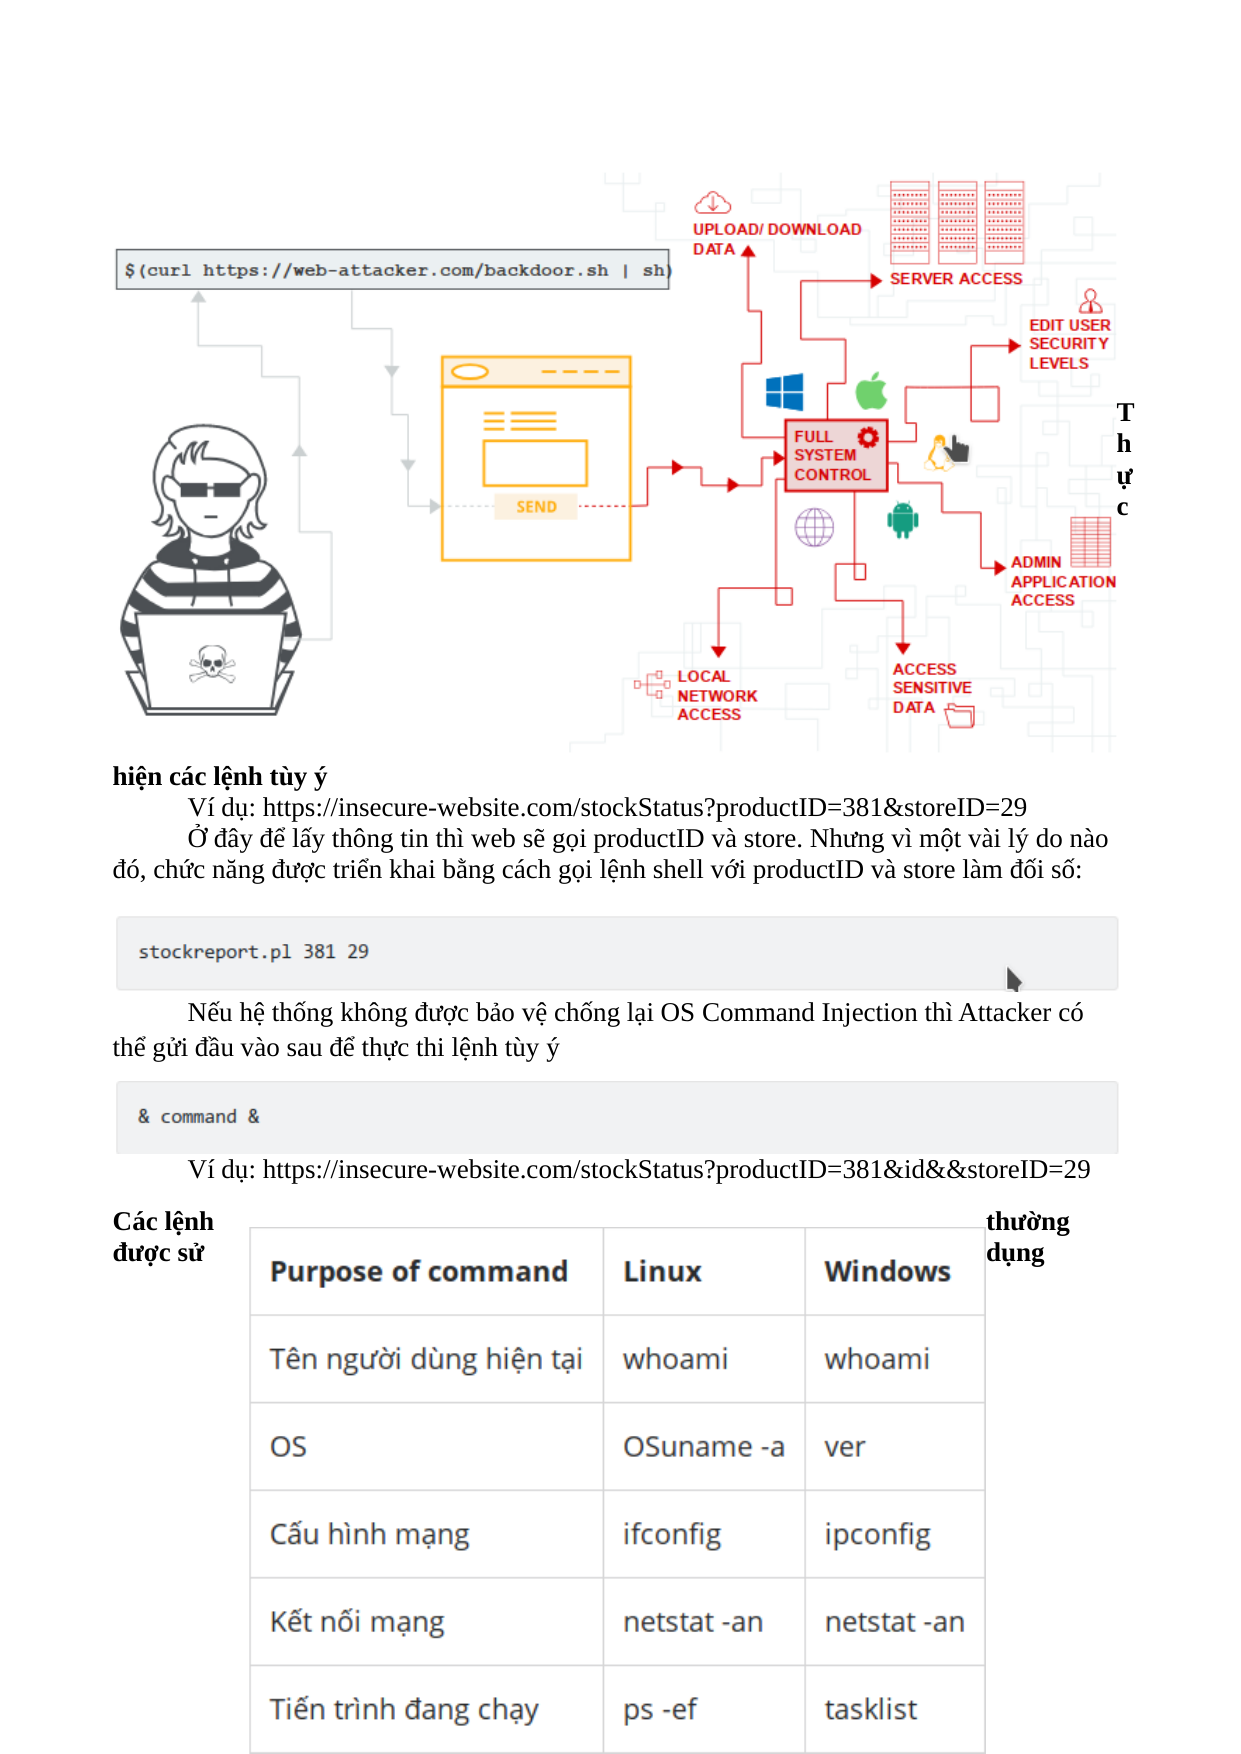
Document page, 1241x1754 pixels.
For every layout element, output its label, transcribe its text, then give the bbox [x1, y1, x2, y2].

text Ví dụ: https://insecure-website.com/stockStatus?productID=381&storeID=29 [112, 791, 1122, 822]
text Thực hiện các lệnh tùy ý [112, 512, 1122, 791]
text Ví dụ: https://insecure-website.com/stockStatus?productID=381&id&&storeID=29 [112, 1082, 1122, 1184]
text Ở đây để lấy thông tin thì web sẽ gọi productID và store. Nhưng vì một vài lý do nào đó, chức năng được triển khai bằng cách gọi lệnh shell với productID và store làm đối số: [112, 822, 1122, 885]
subtitle Các lệnh thường được sử dụng [112, 1205, 1122, 1267]
text Nếu hệ thống không được bảo vệ chống lại OS Command Injection thì Attacker có thể gửi đầu vào sau để thực thi lệnh tùy ý [112, 963, 1122, 1063]
